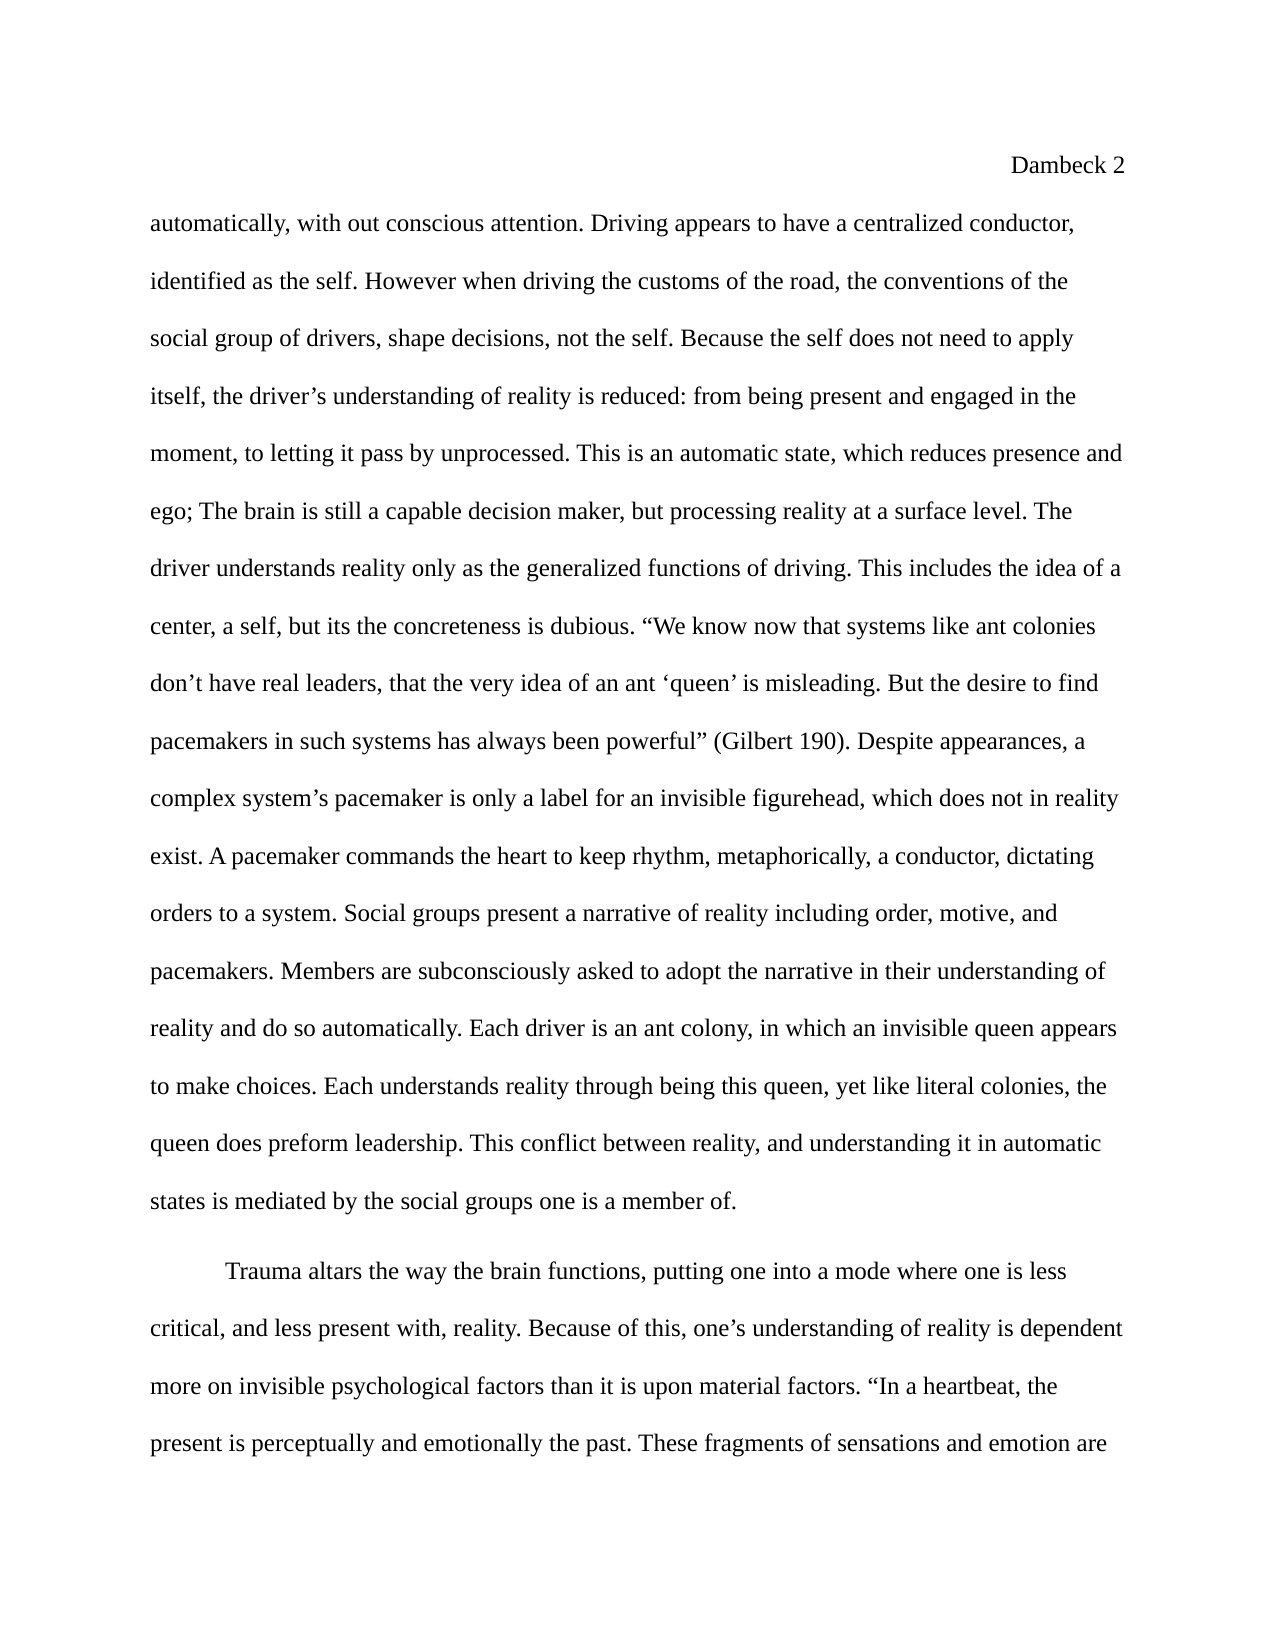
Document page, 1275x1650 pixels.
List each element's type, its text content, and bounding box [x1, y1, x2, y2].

text automatically, with out conscious attention. Driving appears to have a centralized conductor, identified as the self. However when driving the customs of the road, the conventions of the social group of drivers, shape decisions, not the self. Because the self does not need to apply itself, the driver’s understanding of reality is reduced: from being present and engaged in the moment, to letting it pass by unprocessed. This is an automatic state, which reduces presence and ego; The brain is still a capable decision maker, but processing reality at a surface level. The driver understands reality only as the generalized functions of driving. This includes the idea of a center, a self, but its the concreteness is dubious. “We know now that systems like ant colonies don’t have real leaders, that the very idea of an ant ‘queen’ is misleading. But the desire to find pacemakers in such systems has always been powerful” (Gilbert 190). Despite appearances, a complex system’s pacemaker is only a label for an invisible figurehead, which does not in reality exist. A pacemaker commands the heart to keep rhythm, metaphorically, a conductor, dictating orders to a system. Social groups present a narrative of reality including order, motive, and pacemakers. Members are subconsciously asked to adopt the narrative in their understanding of reality and do so automatically. Each driver is an ant colony, in which an invisible queen appears to make choices. Each understands reality through being this queen, yet like literal colonies, the queen does preform leadership. This conflict between reality, and understanding it in automatic states is mediated by the social groups one is a member of. [150, 208, 1125, 1214]
text Trauma altars the way the brain functions, putting one into a mode where one is less critical, and less present with, reality. Because of this, one’s understanding of reality is dependent more on invisible psychological factors than it is upon material factors. “In a heartbeat, the present is perceptually and emotionally the past. These fragments of sensations and emotion are [150, 1256, 1125, 1457]
